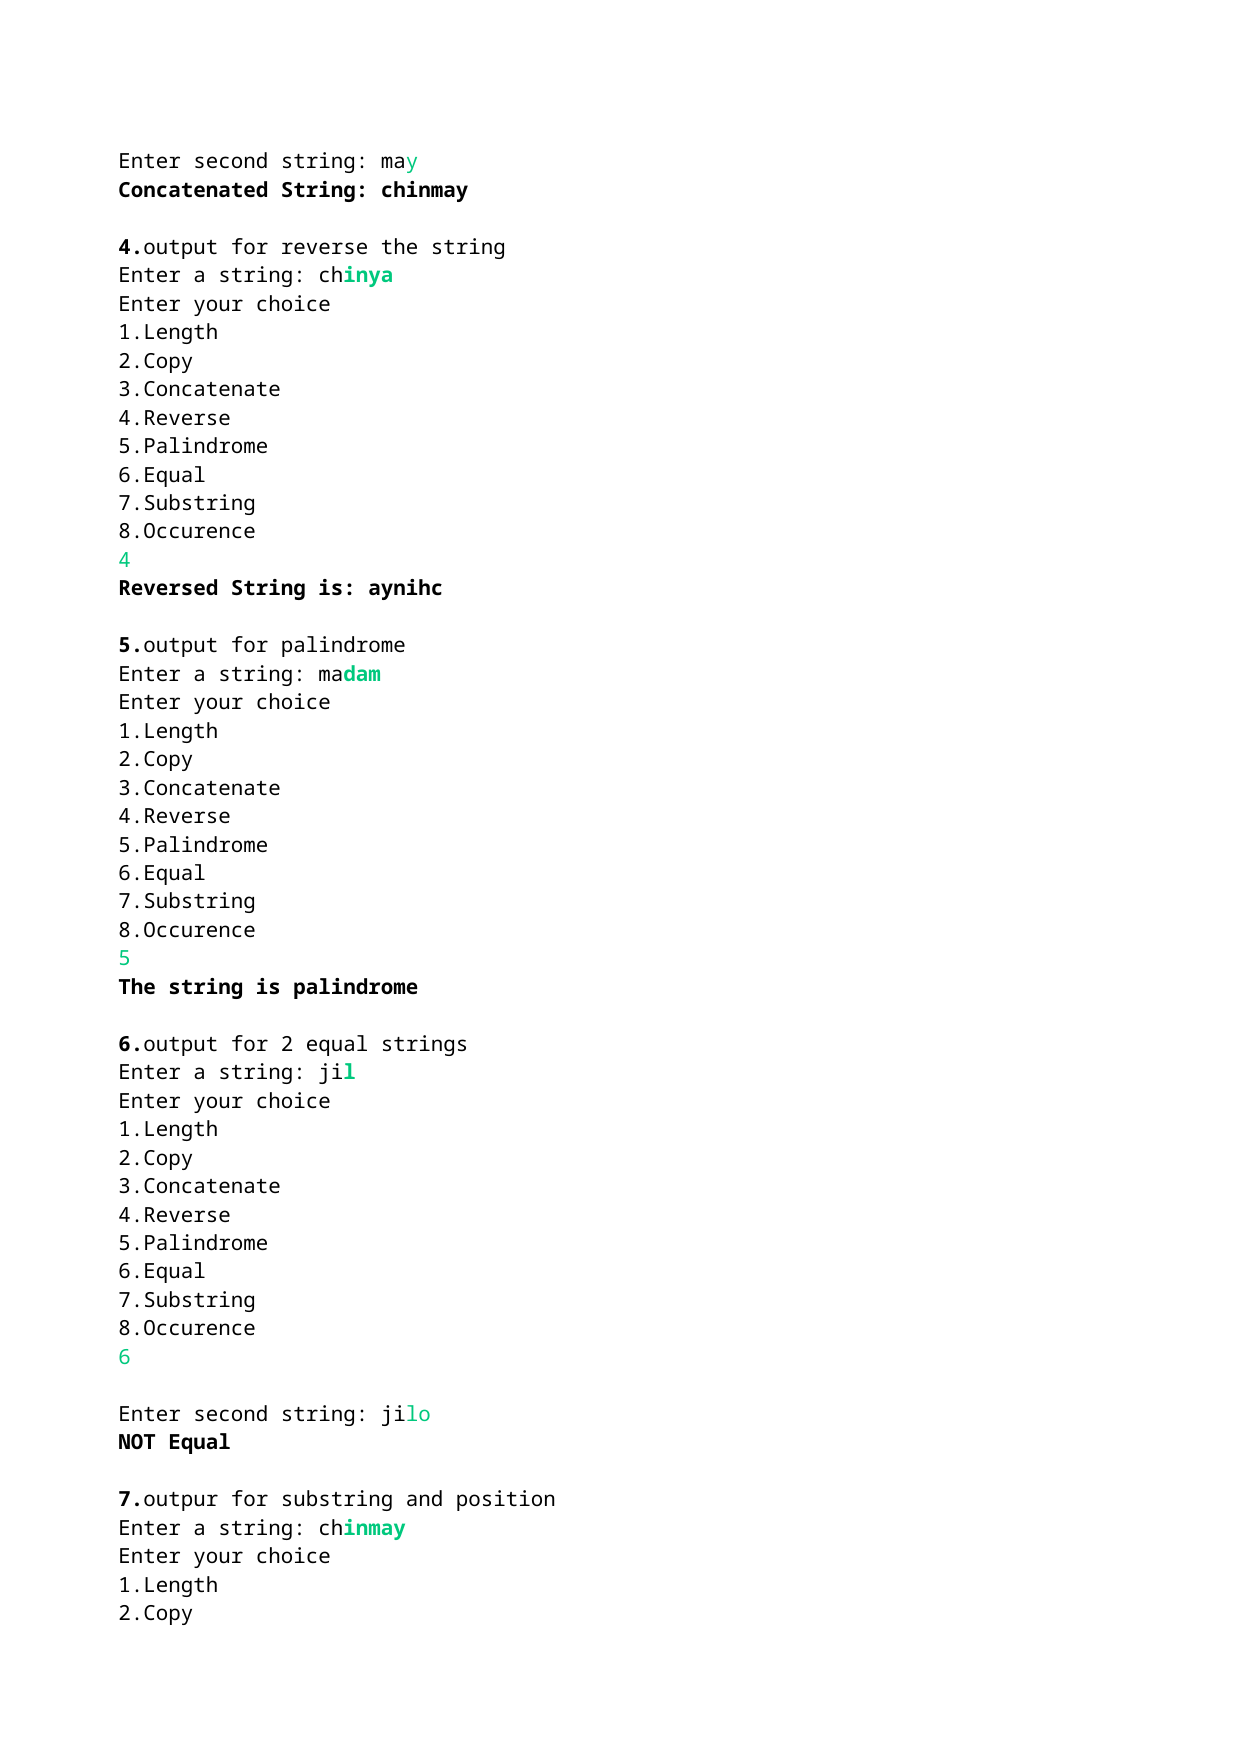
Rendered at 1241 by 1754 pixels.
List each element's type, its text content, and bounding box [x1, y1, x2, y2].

text 6.Equal [118, 460, 1122, 488]
text 8.Occurence [118, 915, 1122, 943]
text Reversed String is: aynihc [118, 573, 1122, 602]
text 1.Length [118, 1570, 1122, 1598]
text Enter a string: jil [118, 1057, 1122, 1086]
text 6.Equal [118, 858, 1122, 887]
text 2.Copy [118, 1598, 1122, 1627]
text 5.Palindrome [118, 1228, 1122, 1257]
text 5.Palindrome [118, 830, 1122, 858]
text 1.Length [118, 716, 1122, 744]
text Enter second string: jilo [118, 1399, 1122, 1427]
text 4.Reverse [118, 1200, 1122, 1228]
text 8.Occurence [118, 1313, 1122, 1342]
text 5.Palindrome [118, 431, 1122, 460]
text 6 [118, 1342, 1122, 1370]
text 4.Reverse [118, 801, 1122, 830]
text 6.output for 2 equal strings [118, 1029, 1122, 1057]
text Enter second string: may [118, 147, 1122, 175]
text Enter your choice [118, 1086, 1122, 1114]
text Enter your choice [118, 1541, 1122, 1570]
text Concatenated String: chinmay [118, 175, 1122, 203]
text 4.Reverse [118, 403, 1122, 431]
text 7.Substring [118, 1285, 1122, 1313]
text The string is palindrome [118, 972, 1122, 1000]
text 1.Length [118, 317, 1122, 346]
text 4.output for reverse the string [118, 232, 1122, 261]
text Enter your choice [118, 289, 1122, 317]
text Enter your choice [118, 687, 1122, 716]
text 5 [118, 943, 1122, 972]
text 2.Copy [118, 744, 1122, 773]
text 7.outpur for substring and position [118, 1484, 1122, 1513]
text 2.Copy [118, 346, 1122, 374]
text 7.Substring [118, 887, 1122, 915]
text 5.output for palindrome [118, 631, 1122, 659]
text 8.Occurence [118, 517, 1122, 545]
text 3.Concatenate [118, 374, 1122, 403]
text 6.Equal [118, 1257, 1122, 1285]
text 3.Concatenate [118, 773, 1122, 801]
text Enter a string: chinya [118, 261, 1122, 289]
text 3.Concatenate [118, 1171, 1122, 1200]
text Enter a string: madam [118, 659, 1122, 687]
text 1.Length [118, 1114, 1122, 1143]
text 2.Copy [118, 1143, 1122, 1171]
text NOT Equal [118, 1427, 1122, 1456]
text 7.Substring [118, 488, 1122, 517]
text Enter a string: chinmay [118, 1513, 1122, 1541]
text 4 [118, 545, 1122, 573]
